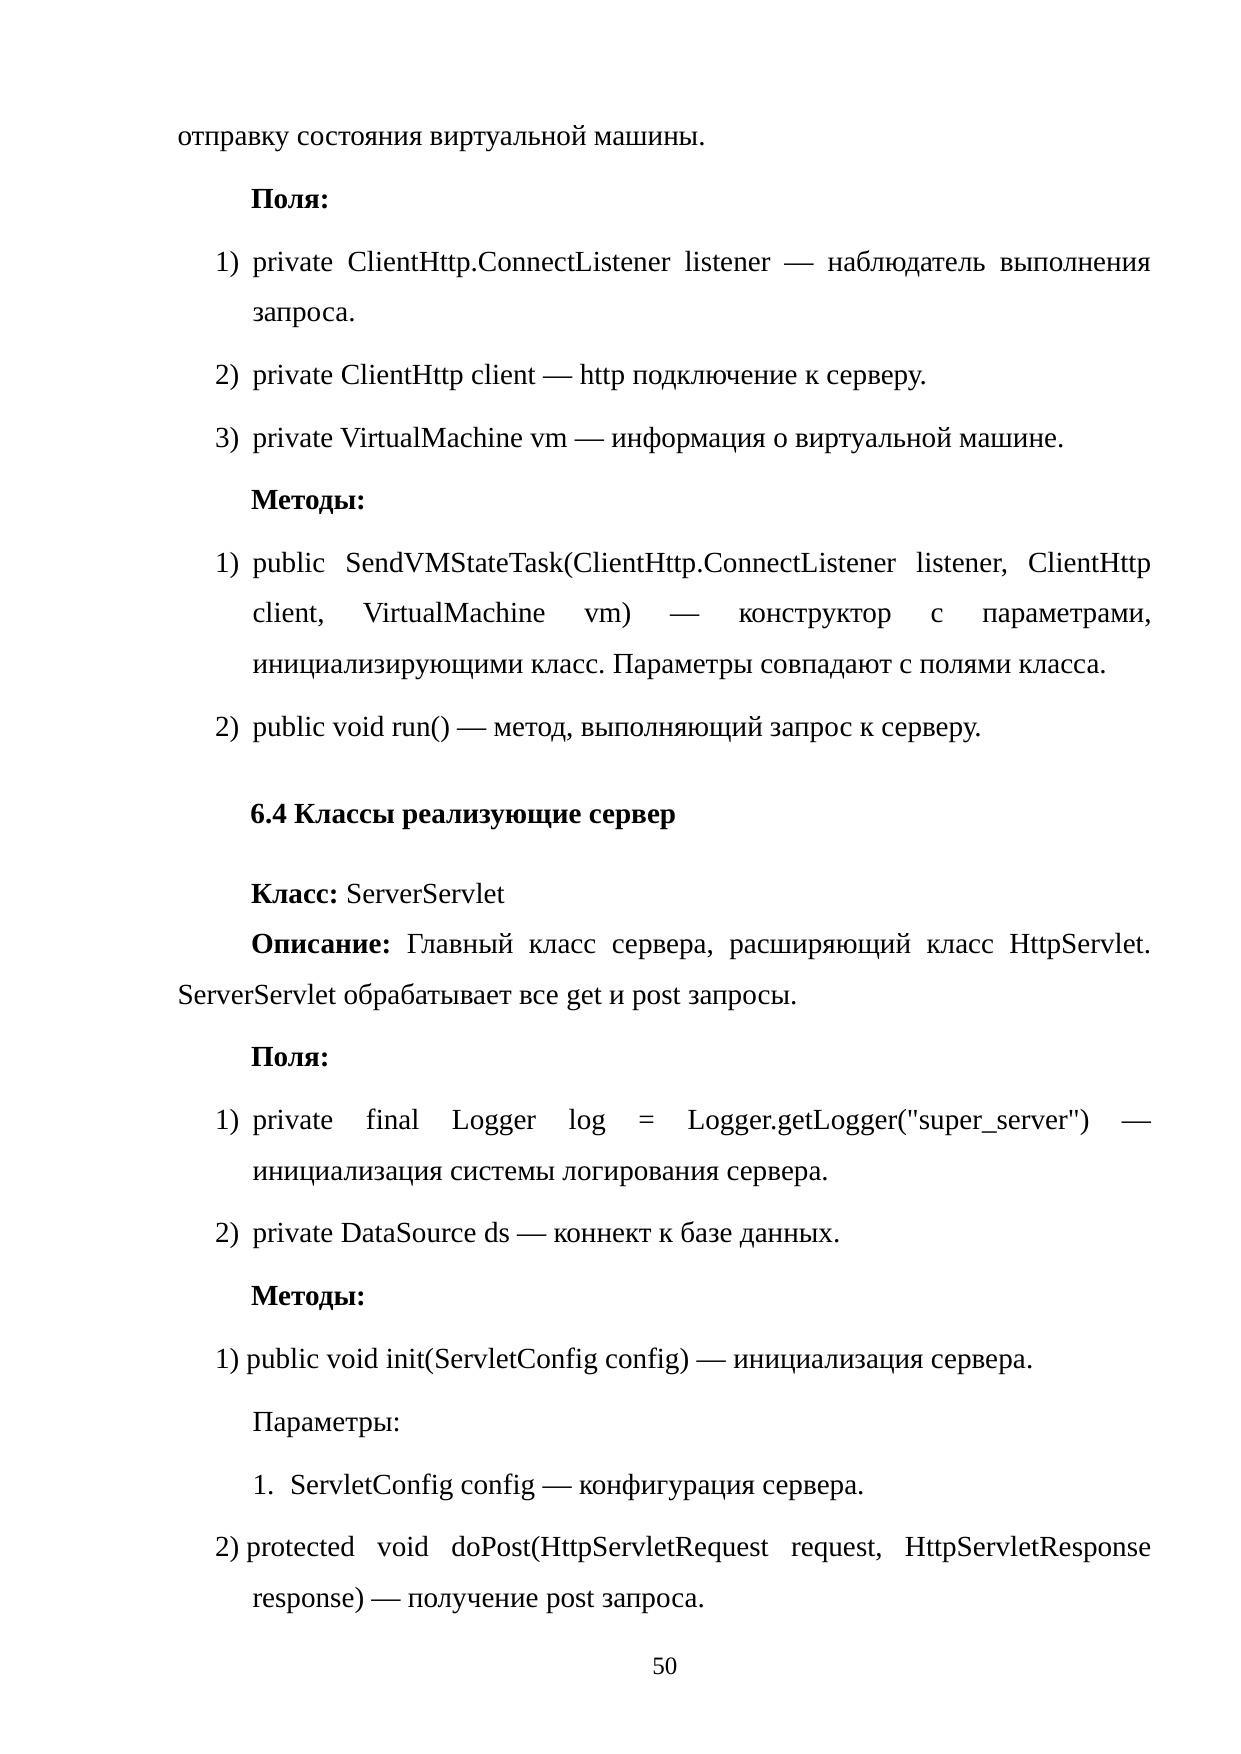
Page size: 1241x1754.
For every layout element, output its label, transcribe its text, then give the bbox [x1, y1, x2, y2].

text Класс: ServerServlet [177, 876, 1152, 910]
list public void init(ServletConfig config) — инициализация сервера. [215, 1341, 1152, 1375]
text Описание: Главный класс сервера, расширяющий класс HttpServlet. ServerServlet обрабатывает все get и post запросы. [177, 926, 1152, 1010]
text Поля: [177, 1039, 1152, 1073]
list private ClientHttp client — http подключение к серверу. [215, 357, 1152, 390]
list private ClientHttp.ConnectListener listener — наблюдатель выполнения запроса. [215, 244, 1152, 328]
text отправку состояния виртуальной машины. [177, 118, 1152, 152]
list Параметры: [215, 1404, 1152, 1437]
list public SendVMStateTask(ClientHttp.ConnectListener listener, ClientHttp client, VirtualMachine vm) — конструктор с параметрами, инициализирующими класс. Параметры совпадают с полями класса. [215, 545, 1152, 679]
list protected void doPost(HttpServletRequest request, HttpServletResponse response) — получение post запроса. [215, 1529, 1152, 1613]
list private final Logger log = Logger.getLogger("super_server") — инициализация системы логирования сервера. [215, 1102, 1152, 1186]
text Методы: [177, 1278, 1152, 1312]
list private DataSource ds — коннект к базе данных. [215, 1216, 1152, 1249]
list public void run() — метод, выполняющий запрос к серверу. [215, 709, 1152, 742]
list ServletConfig config — конфигурация сервера. [252, 1467, 1152, 1500]
text Поля: [177, 181, 1152, 214]
subtitle 6.4 Классы реализующие сервер [177, 797, 1152, 830]
text Методы: [177, 482, 1152, 516]
list private VirtualMachine vm — информация о виртуальной машине. [215, 420, 1152, 453]
